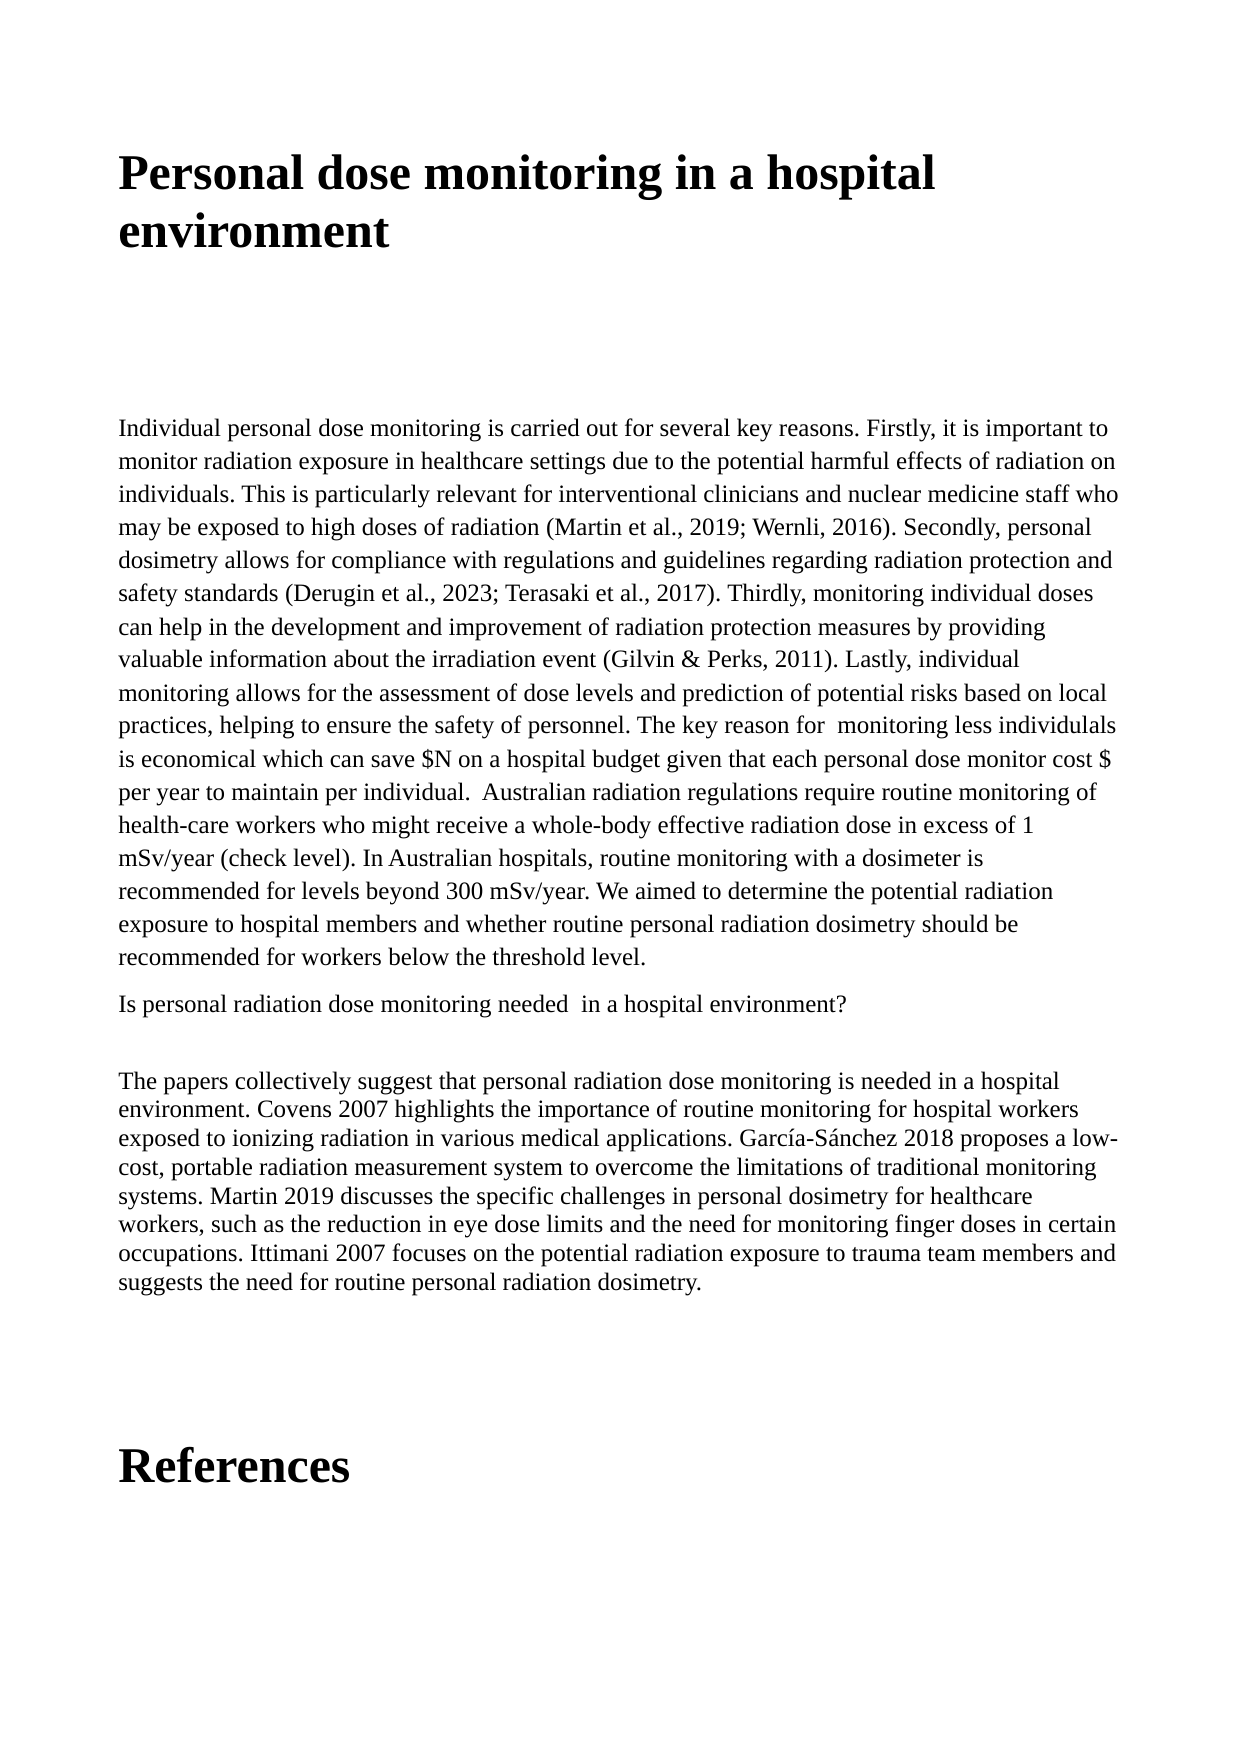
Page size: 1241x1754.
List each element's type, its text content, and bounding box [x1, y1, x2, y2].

text The papers collectively suggest that personal radiation dose monitoring is needed in a hospital environment. Covens 2007 highlights the importance of routine monitoring for hospital workers exposed to ionizing radiation in various medical applications. García-Sánchez 2018 proposes a low-cost, portable radiation measurement system to overcome the limitations of traditional monitoring systems. Martin 2019 discusses the specific challenges in personal dosimetry for healthcare workers, such as the reduction in eye dose limits and the need for monitoring finger doses in certain occupations. Ittimani 2007 focuses on the potential radiation exposure to trauma team members and suggests the need for routine personal radiation dosimetry. [118, 1066, 1122, 1296]
subtitle Personal dose monitoring in a hospital environment [118, 143, 1122, 258]
text Is personal radiation dose monitoring needed in a hospital environment? [118, 989, 1122, 1018]
subtitle References [118, 1436, 1122, 1493]
text Individual personal dose monitoring is carried out for several key reasons. Firstly, it is important to monitor radiation exposure in healthcare settings due to the potential harmful effects of radiation on individuals. This is particularly relevant for interventional clinicians and nuclear medicine staff who may be exposed to high doses of radiation (Martin et al., 2019; Wernli, 2016). Secondly, personal dosimetry allows for compliance with regulations and guidelines regarding radiation protection and safety standards (Derugin et al., 2023; Terasaki et al., 2017). Thirdly, monitoring individual doses can help in the development and improvement of radiation protection measures by providing valuable information about the irradiation event (Gilvin & Perks, 2011). Lastly, individual monitoring allows for the assessment of dose levels and prediction of potential risks based on local practices, helping to ensure the safety of personnel. The key reason for monitoring less individulals is economical which can save $N on a hospital budget given that each personal dose monitor cost $ per year to maintain per individual. Australian radiation regulations require routine monitoring of health-care workers who might receive a whole-body effective radiation dose in excess of 1 mSv/year (check level). In Australian hospitals, routine monitoring with a dosimeter is recommended for levels beyond 300 mSv/year. We aimed to determine the potential radiation exposure to hospital members and whether routine personal radiation dosimetry should be recommended for workers below the threshold level. [118, 413, 1122, 971]
